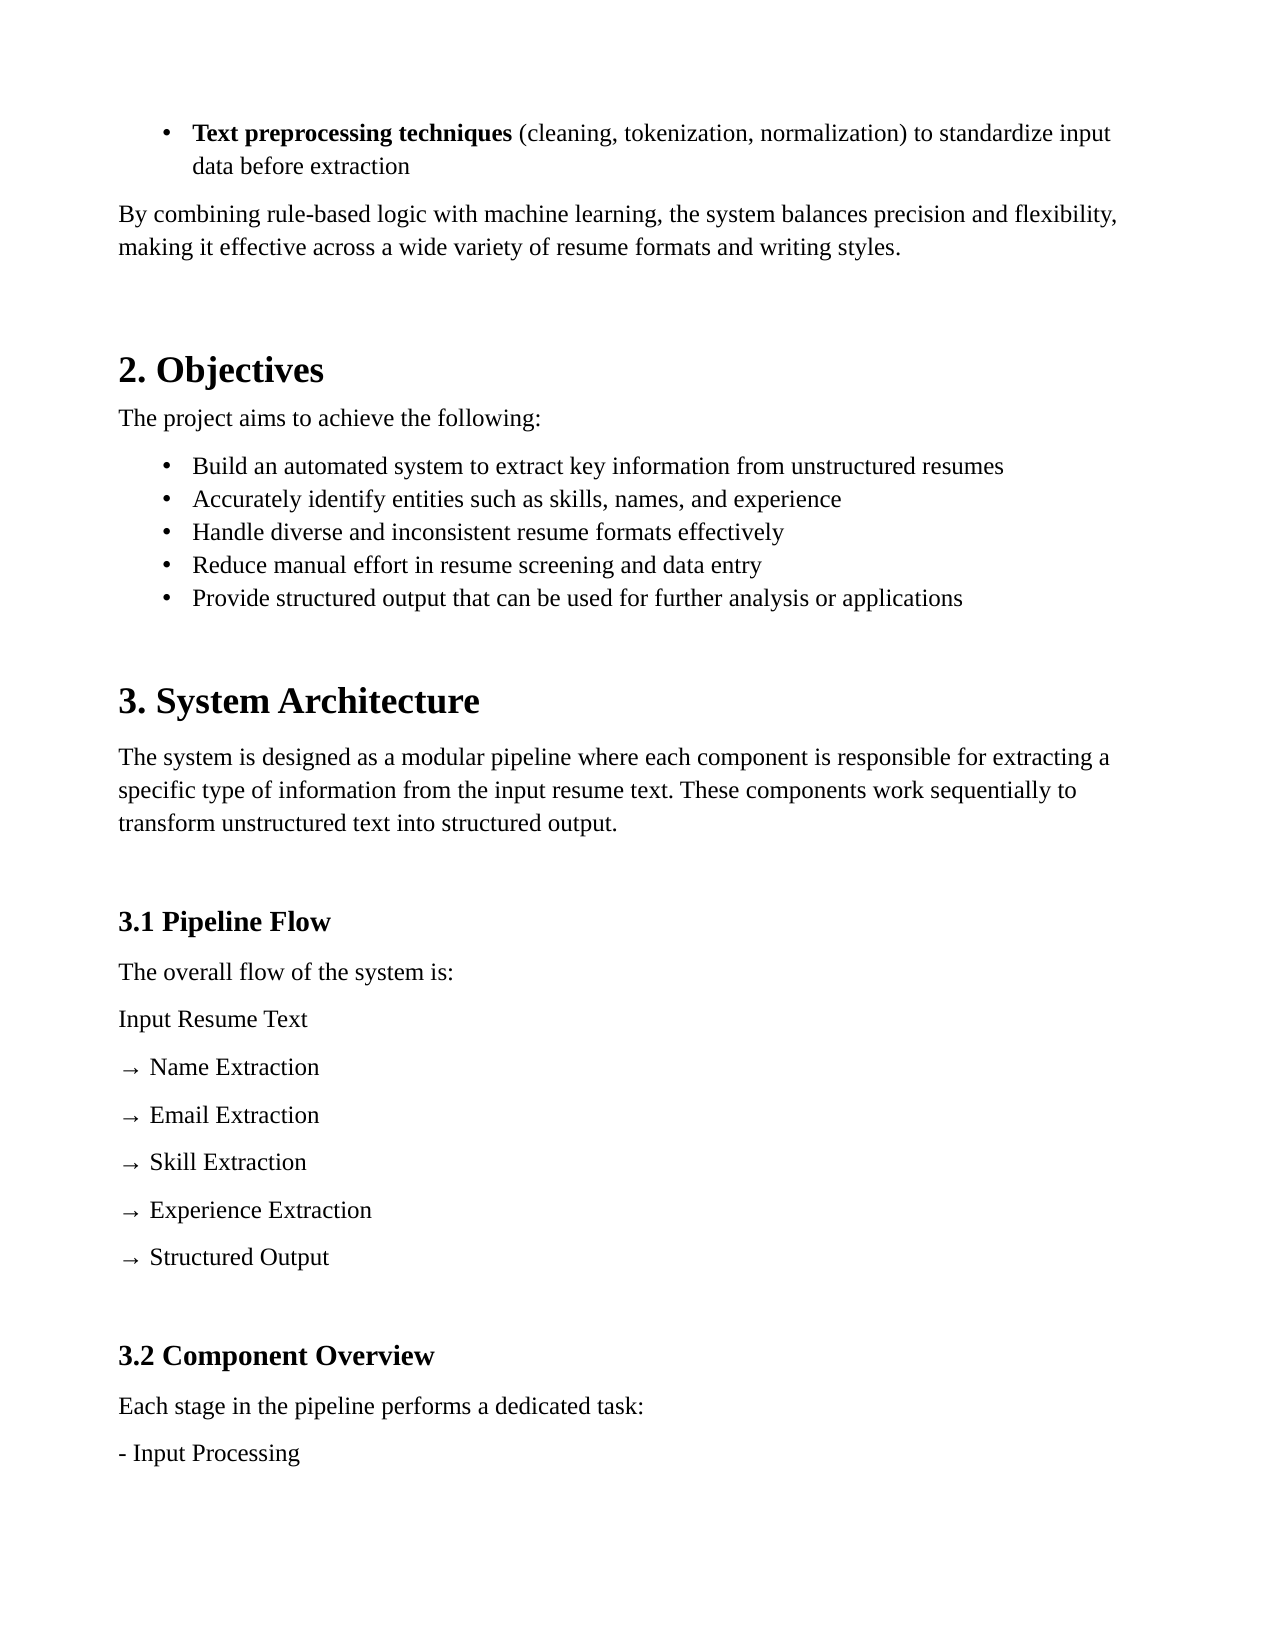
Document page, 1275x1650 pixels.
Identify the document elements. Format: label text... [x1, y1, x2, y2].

text - Input Processing [118, 1438, 1157, 1467]
list Build an automated system to extract key information from unstructured resumes [162, 451, 1157, 480]
text 3.2 Component Overview [118, 1338, 1157, 1371]
text The system is designed as a modular pipeline where each component is responsible for extracting a specific type of information from the input resume text. These components work sequentially to transform unstructured text into structured output. [118, 742, 1157, 837]
text The overall flow of the system is: [118, 957, 1157, 986]
text 3.1 Pipeline Flow [118, 904, 1157, 937]
text → Name Extraction [118, 1052, 1157, 1081]
list Provide structured output that can be used for further analysis or applications [162, 583, 1157, 612]
text 3. System Architecture [118, 678, 1157, 721]
text → Structured Output [118, 1242, 1157, 1271]
list Reduce manual effort in resume screening and data entry [162, 550, 1157, 579]
list Text preprocessing techniques (cleaning, tokenization, normalization) to standardize input data before extraction [162, 118, 1157, 180]
text Each stage in the pipeline performs a dedicated task: [118, 1391, 1157, 1419]
list Handle diverse and inconsistent resume formats effectively [162, 517, 1157, 546]
text → Email Extraction [118, 1100, 1157, 1128]
subtitle 2. Objectives [118, 348, 1157, 391]
text The project aims to achieve the following: [118, 403, 1157, 432]
text By combining rule-based logic with machine learning, the system balances precision and flexibility, making it effective across a wide variety of resume formats and writing styles. [118, 199, 1157, 261]
text Input Resume Text [118, 1004, 1157, 1033]
text → Skill Extraction [118, 1147, 1157, 1176]
text → Experience Extraction [118, 1195, 1157, 1224]
list Accurately identify entities such as skills, names, and experience [162, 484, 1157, 513]
